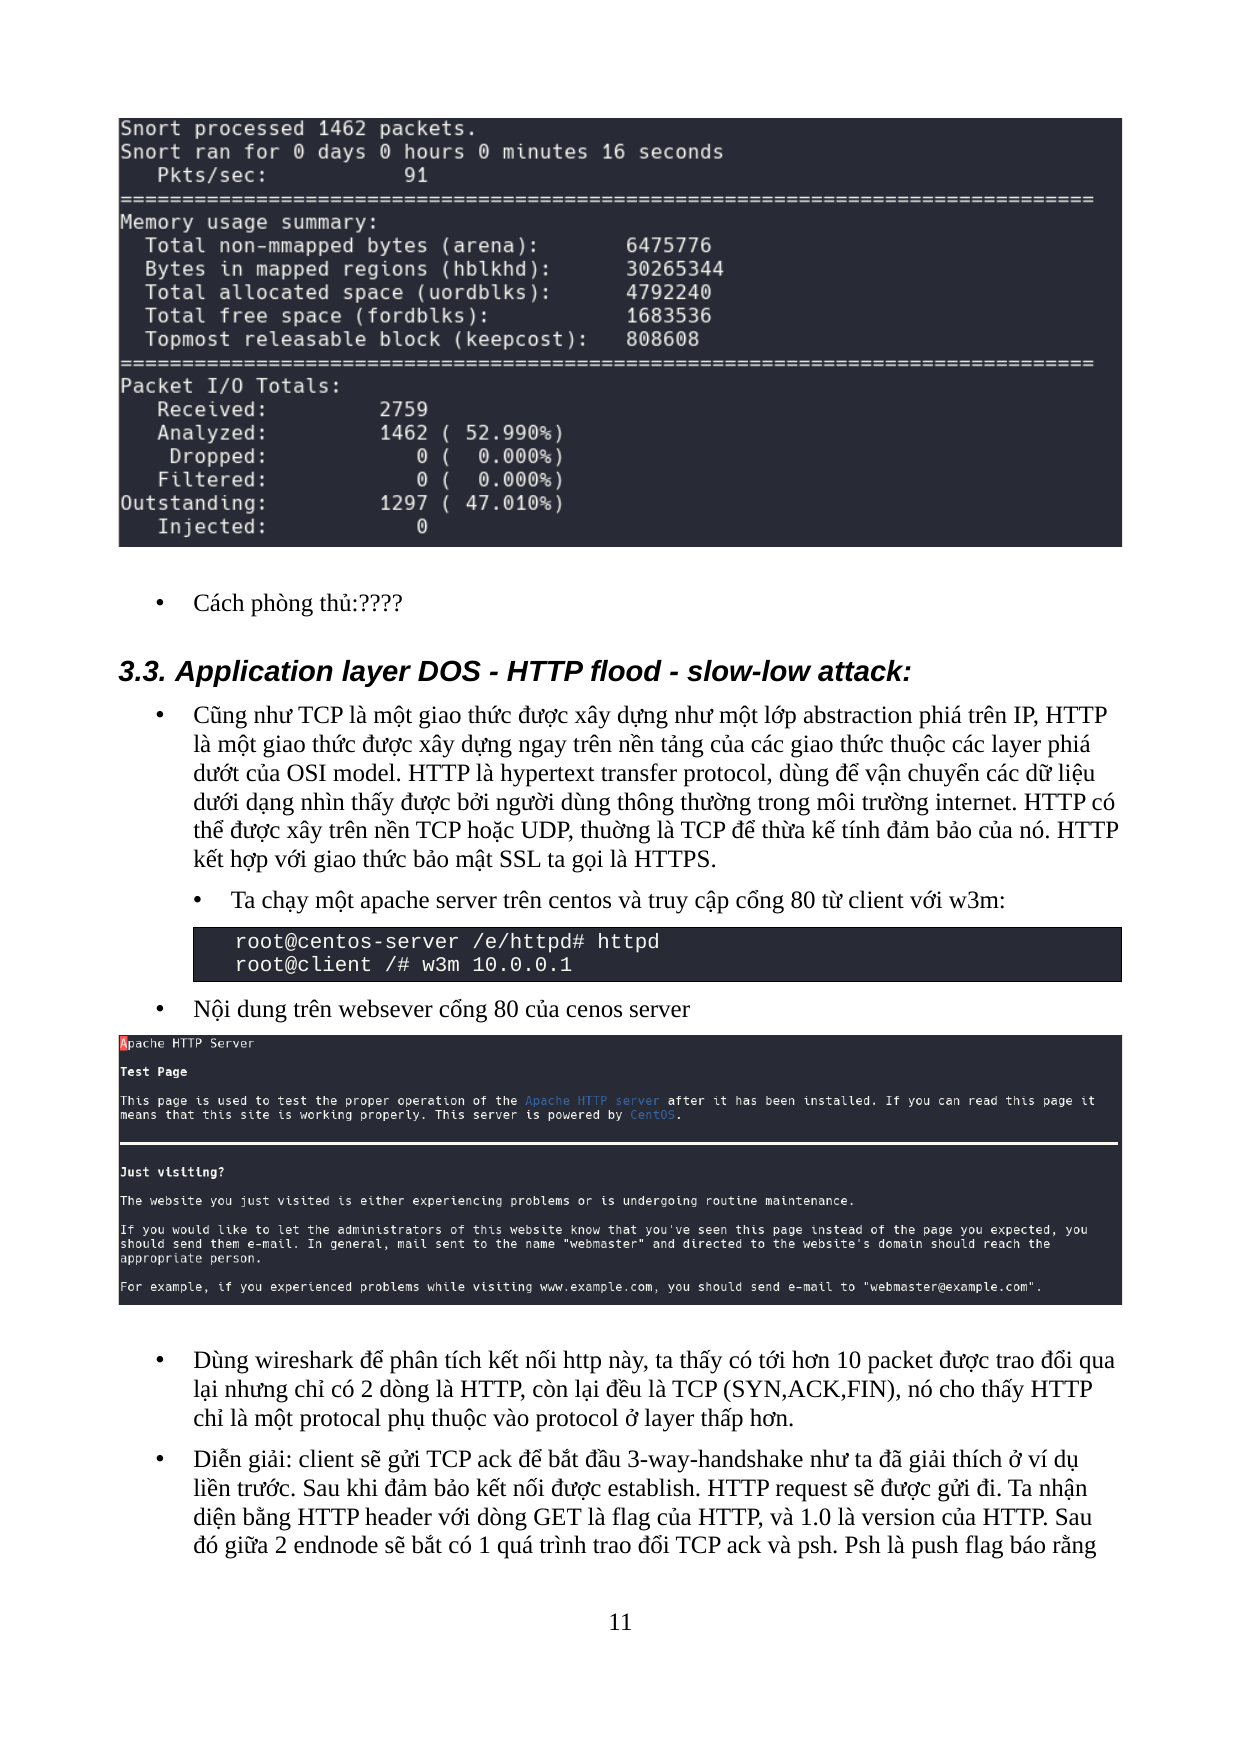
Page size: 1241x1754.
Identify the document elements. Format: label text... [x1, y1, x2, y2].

list Cách phòng thủ:???? [156, 588, 1122, 617]
list Diễn giải: client sẽ gửi TCP ack để bắt đầu 3-way-handshake như ta đã giải thích ở ví dụ liền trước. Sau khi đảm bảo kết nối được establish. HTTP request sẽ được gửi đi. Ta nhận diện bằng HTTP header với dòng GET là flag của HTTP, và 1.0 là version của HTTP. Sau đó giữa 2 endnode sẽ bắt có 1 quá trình trao đổi TCP ack và psh. Psh là push flag báo rằng [156, 1444, 1122, 1559]
list root@centos-server /e/httpd# httpd [194, 928, 1121, 950]
subtitle Application layer DOS - HTTP flood - slow-low attack: [118, 654, 1122, 688]
list Cũng như TCP là một giao thức được xây dựng như một lớp abstraction phiá trên IP, HTTP là một giao thức được xây dựng ngay trên nền tảng của các giao thức thuộc các layer phiá dướt của OSI model. HTTP là hypertext transfer protocol, dùng để vận chuyển các dữ liệu dưới dạng nhìn thấy được bởi người dùng thông thường trong môi trường internet. HTTP có thể được xây trên nền TCP hoặc UDP, thuờng là TCP để thừa kế tính đảm bảo của nó. HTTP kết hợp với giao thức bảo mật SSL ta gọi là HTTPS. [156, 700, 1122, 873]
list root@client /# w3m 10.0.0.1 [194, 950, 1121, 981]
list Ta chạy một apache server trên centos và truy cập cổng 80 từ client với w3m: [193, 885, 1122, 914]
list Nội dung trên websever cổng 80 của cenos server [156, 994, 1122, 1023]
list Dùng wireshark để phân tích kết nối http này, ta thấy có tới hơn 10 packet được trao đổi qua lại nhưng chỉ có 2 dòng là HTTP, còn lại đều là TCP (SYN,ACK,FIN), nó cho thấy HTTP chỉ là một protocal phụ thuộc vào protocol ở layer thấp hơn. [156, 1346, 1122, 1432]
